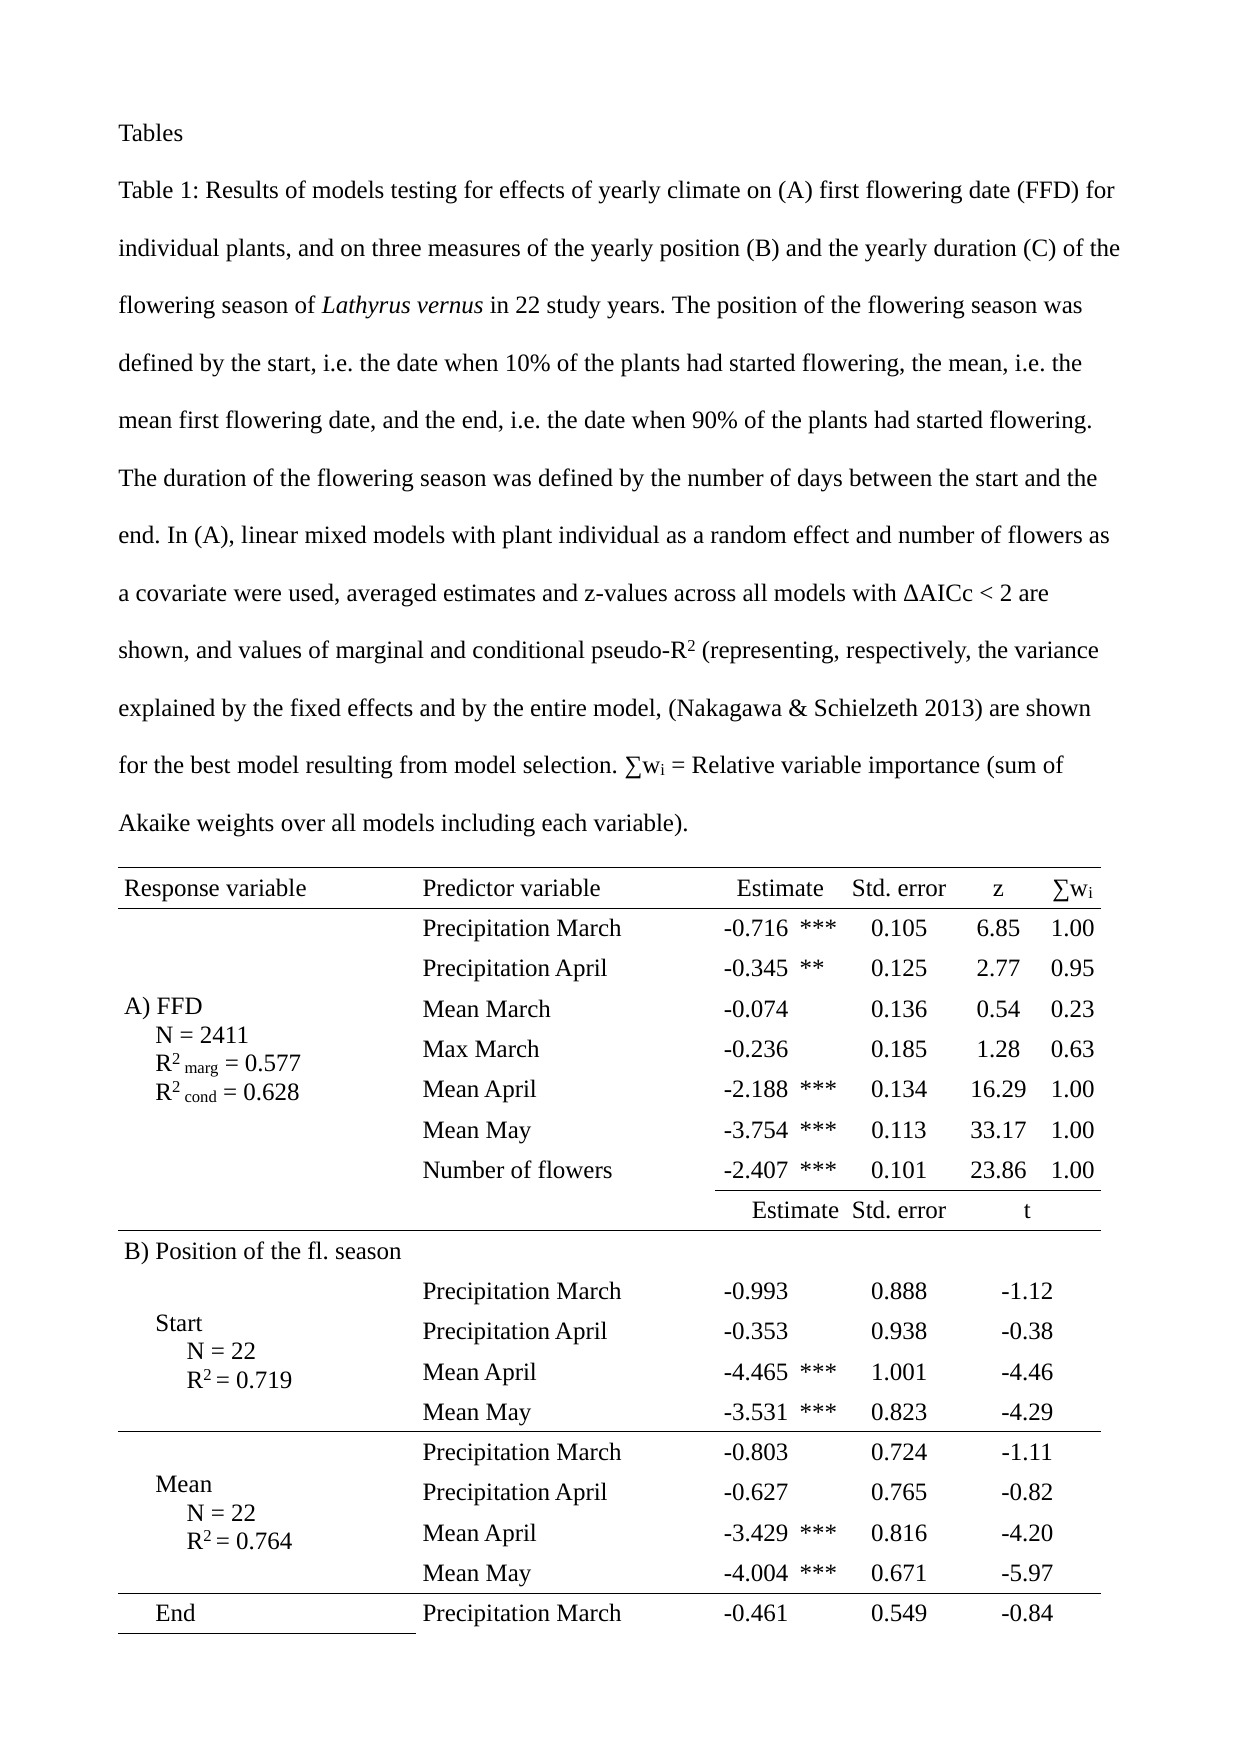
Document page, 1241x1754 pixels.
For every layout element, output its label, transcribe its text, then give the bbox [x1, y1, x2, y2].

table_cell [794, 1310, 845, 1351]
table_cell Mean May [416, 1552, 715, 1593]
table_cell -0.38 [953, 1310, 1101, 1351]
table_cell *** [794, 909, 845, 948]
table_cell -3.754 [715, 1109, 794, 1149]
table_cell -3.531 [715, 1391, 794, 1431]
table_cell Mean April [416, 1351, 715, 1391]
table_cell [416, 1231, 715, 1270]
table_cell -1.11 [953, 1432, 1101, 1472]
table_cell -2.407 [715, 1149, 794, 1189]
table_cell *** [794, 1512, 845, 1552]
text Tables [118, 118, 1122, 147]
table_cell -4.465 [715, 1351, 794, 1391]
table_cell 0.63 [1044, 1028, 1101, 1069]
table_cell 0.136 [845, 988, 953, 1028]
table_cell *** [794, 1351, 845, 1391]
table_cell 0.23 [1044, 988, 1101, 1028]
table_cell End [118, 1594, 416, 1633]
table_cell 0.105 [845, 909, 953, 948]
table_cell Precipitation March [416, 909, 715, 948]
table_cell -0.236 [715, 1028, 794, 1069]
table_cell -5.97 [953, 1552, 1101, 1593]
table_cell 1.00 [1044, 1149, 1101, 1189]
table_cell Number of flowers [416, 1149, 715, 1189]
table_cell [794, 1231, 845, 1270]
table_cell -0.074 [715, 988, 794, 1028]
table_cell [118, 1190, 416, 1230]
table_cell 0.549 [845, 1594, 953, 1633]
table_cell *** [794, 1069, 845, 1109]
table_cell 0.95 [1044, 948, 1101, 988]
table_cell 0.823 [845, 1391, 953, 1431]
table_cell -0.993 [715, 1270, 794, 1310]
table_cell [794, 988, 845, 1028]
table_cell 0.671 [845, 1552, 953, 1593]
table_header z [953, 868, 1044, 907]
table_cell [715, 1231, 794, 1270]
table_cell *** [794, 1109, 845, 1149]
table_cell 1.00 [1044, 1069, 1101, 1109]
table_cell A) FFD N = 2411 R2 marg = 0.577 R2 cond = 0.628 [118, 909, 416, 1189]
table_cell -1.12 [953, 1270, 1101, 1310]
table_cell -0.627 [715, 1472, 794, 1512]
table_cell Precipitation April [416, 1472, 715, 1512]
table_cell 1.00 [1044, 909, 1101, 948]
table_cell Std. error [845, 1191, 953, 1230]
table_cell 0.113 [845, 1109, 953, 1149]
table_cell *** [794, 1391, 845, 1431]
table_cell t [953, 1191, 1101, 1230]
table_cell Mean April [416, 1512, 715, 1552]
table_cell [953, 1231, 1101, 1270]
table_cell 0.54 [953, 988, 1044, 1028]
table_cell 6.85 [953, 909, 1044, 948]
table_cell ** [794, 948, 845, 988]
table_cell [794, 1472, 845, 1512]
table_cell -4.29 [953, 1391, 1101, 1431]
table_header Response variable [118, 868, 416, 907]
table_cell Precipitation March [416, 1432, 715, 1472]
table_cell *** [794, 1552, 845, 1593]
table_cell -0.84 [953, 1594, 1101, 1633]
table_cell B) Position of the fl. season [118, 1231, 416, 1270]
table_cell -0.82 [953, 1472, 1101, 1512]
table_cell Estimate [715, 1191, 845, 1230]
table_cell -4.004 [715, 1552, 794, 1593]
table_cell 0.185 [845, 1028, 953, 1069]
table_cell 0.938 [845, 1310, 953, 1351]
table_cell Precipitation March [416, 1270, 715, 1310]
table_cell 0.134 [845, 1069, 953, 1109]
table_cell [794, 1594, 845, 1633]
table_cell [416, 1190, 715, 1230]
table_cell [794, 1432, 845, 1472]
table_cell 0.125 [845, 948, 953, 988]
table_cell *** [794, 1149, 845, 1189]
text Table 1: Results of models testing for effects of yearly climate on (A) first flowering date (FFD) for individual plants, and on three measures of the yearly position (B) and the yearly duration (C) of the flowering season of Lathyrus vernus in 22 study years. The position of the flowering season was defined by the start, i.e. the date when 10% of the plants had started flowering, the mean, i.e. the mean first flowering date, and the end, i.e. the date when 90% of the plants had started flowering. The duration of the flowering season was defined by the number of days between the start and the end. In (A), linear mixed models with plant individual as a random effect and number of flowers as a covariate were used, averaged estimates and z-values across all models with ΔAICc < 2 are shown, and values of marginal and conditional pseudo-R2 (representing, respectively, the variance explained by the fixed effects and by the entire model, (Nakagawa & Schielzeth 2013) are shown for the best model resulting from model selection. ∑wi = Relative variable importance (sum of Akaike weights over all models including each variable). [118, 176, 1122, 838]
table_cell [794, 1270, 845, 1310]
table_cell 0.765 [845, 1472, 953, 1512]
table_cell Precipitation April [416, 948, 715, 988]
table_cell Mean April [416, 1069, 715, 1109]
table_cell -3.429 [715, 1512, 794, 1552]
table_cell 0.816 [845, 1512, 953, 1552]
table_cell 16.29 [953, 1069, 1044, 1109]
table_cell -0.716 [715, 909, 794, 948]
table_cell -0.345 [715, 948, 794, 988]
table_cell 1.00 [1044, 1109, 1101, 1149]
table_cell 0.101 [845, 1149, 953, 1189]
table_cell -0.461 [715, 1594, 794, 1633]
table_cell 33.17 [953, 1109, 1044, 1149]
table_cell [794, 1028, 845, 1069]
table_cell 23.86 [953, 1149, 1044, 1189]
table_cell 2.77 [953, 948, 1044, 988]
table_header Estimate [715, 868, 845, 907]
table_cell Mean May [416, 1391, 715, 1431]
table_header Std. error [845, 868, 953, 907]
table_cell 1.001 [845, 1351, 953, 1391]
table_cell -4.20 [953, 1512, 1101, 1552]
table_cell Mean May [416, 1109, 715, 1149]
table_cell Mean March [416, 988, 715, 1028]
table_cell 0.724 [845, 1432, 953, 1472]
table_cell 0.888 [845, 1270, 953, 1310]
table_cell Mean N = 22 R2 = 0.764 [118, 1432, 416, 1593]
table_cell Max March [416, 1028, 715, 1069]
table_cell Precipitation April [416, 1310, 715, 1351]
table_cell -4.46 [953, 1351, 1101, 1391]
table_cell Precipitation March [416, 1594, 715, 1633]
table_cell -0.353 [715, 1310, 794, 1351]
table_cell -2.188 [715, 1069, 794, 1109]
table_cell 1.28 [953, 1028, 1044, 1069]
table_cell -0.803 [715, 1432, 794, 1472]
table_header ∑wi [1044, 868, 1101, 907]
table_cell [845, 1231, 953, 1270]
table_cell Start N = 22 R2 = 0.719 [118, 1270, 416, 1431]
table_header Predictor variable [416, 868, 715, 907]
